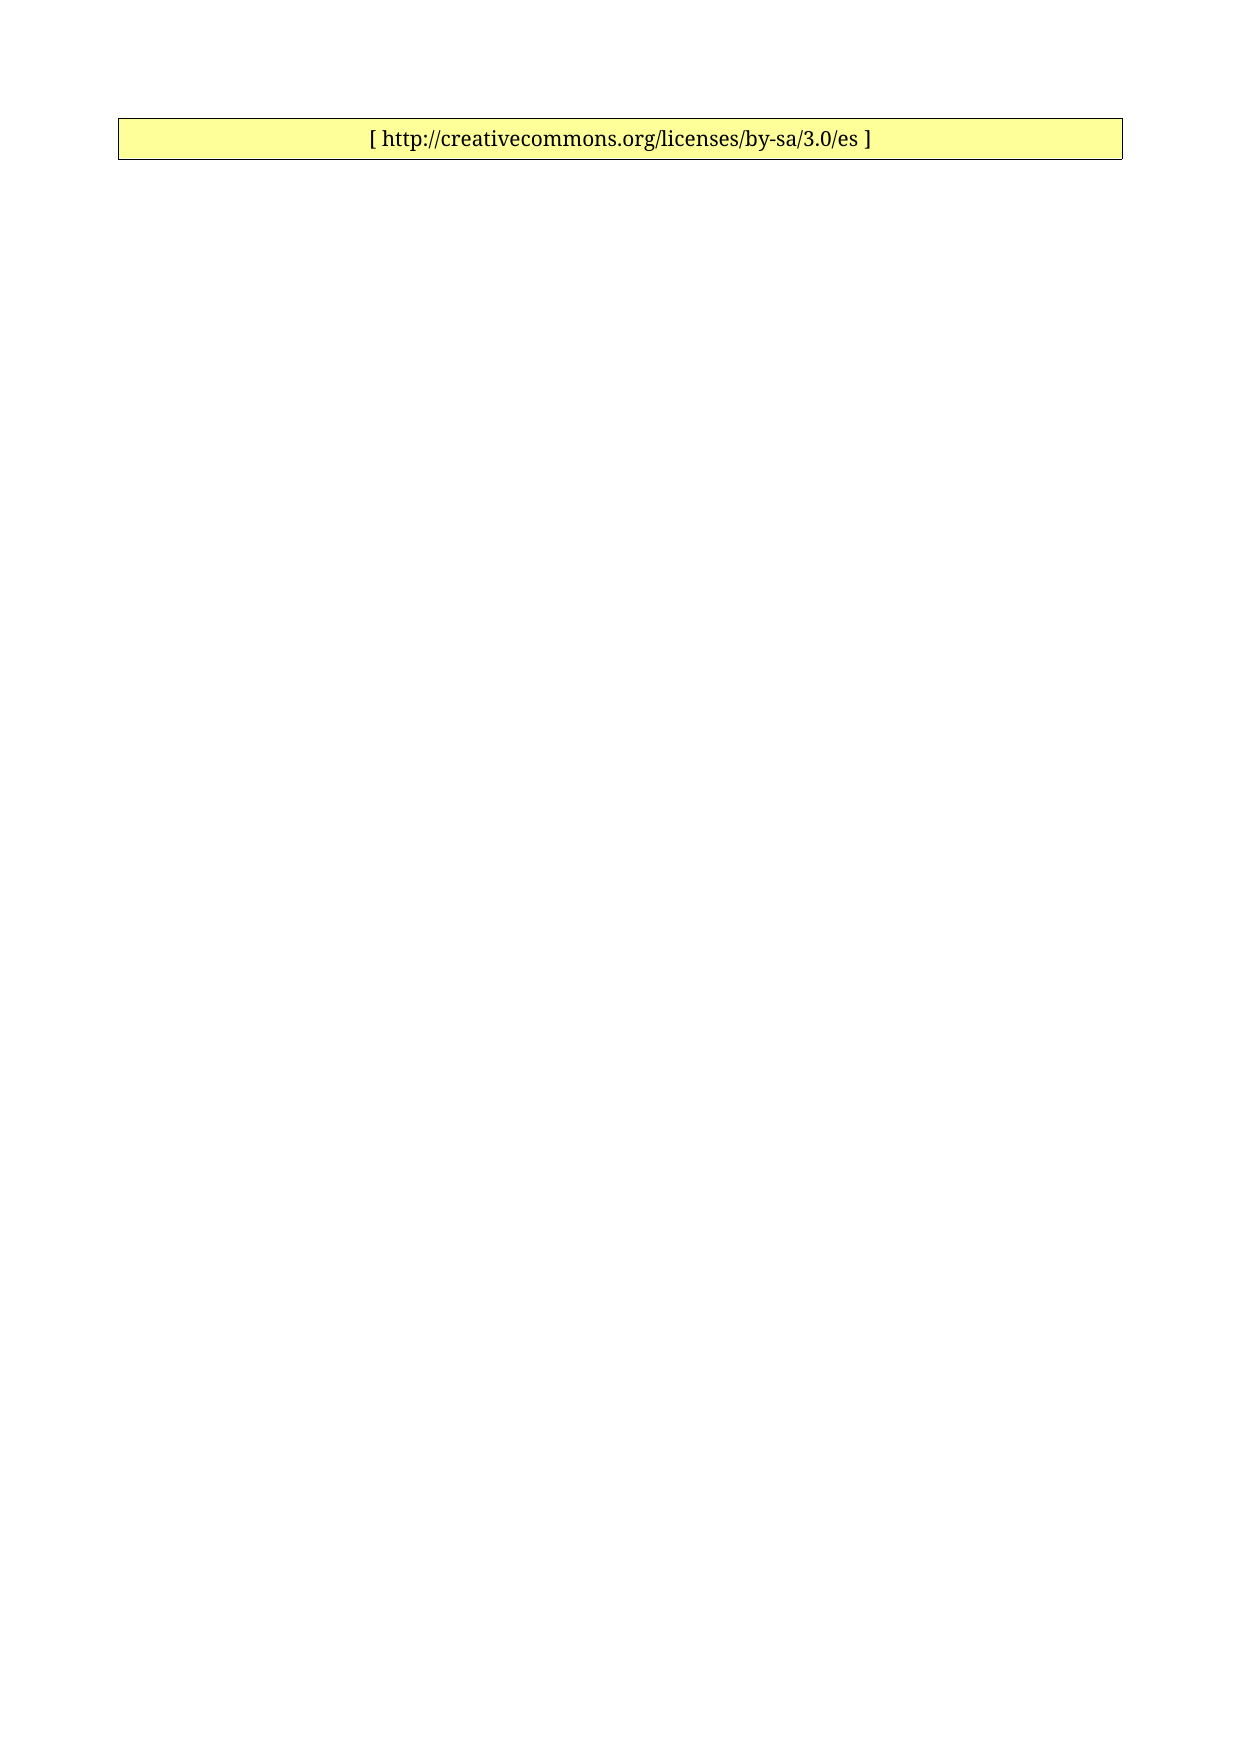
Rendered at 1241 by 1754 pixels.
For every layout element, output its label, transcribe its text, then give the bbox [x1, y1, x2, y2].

table_header [ http://creativecommons.org/licenses/by-sa/3.0/es ] [119, 119, 1122, 158]
